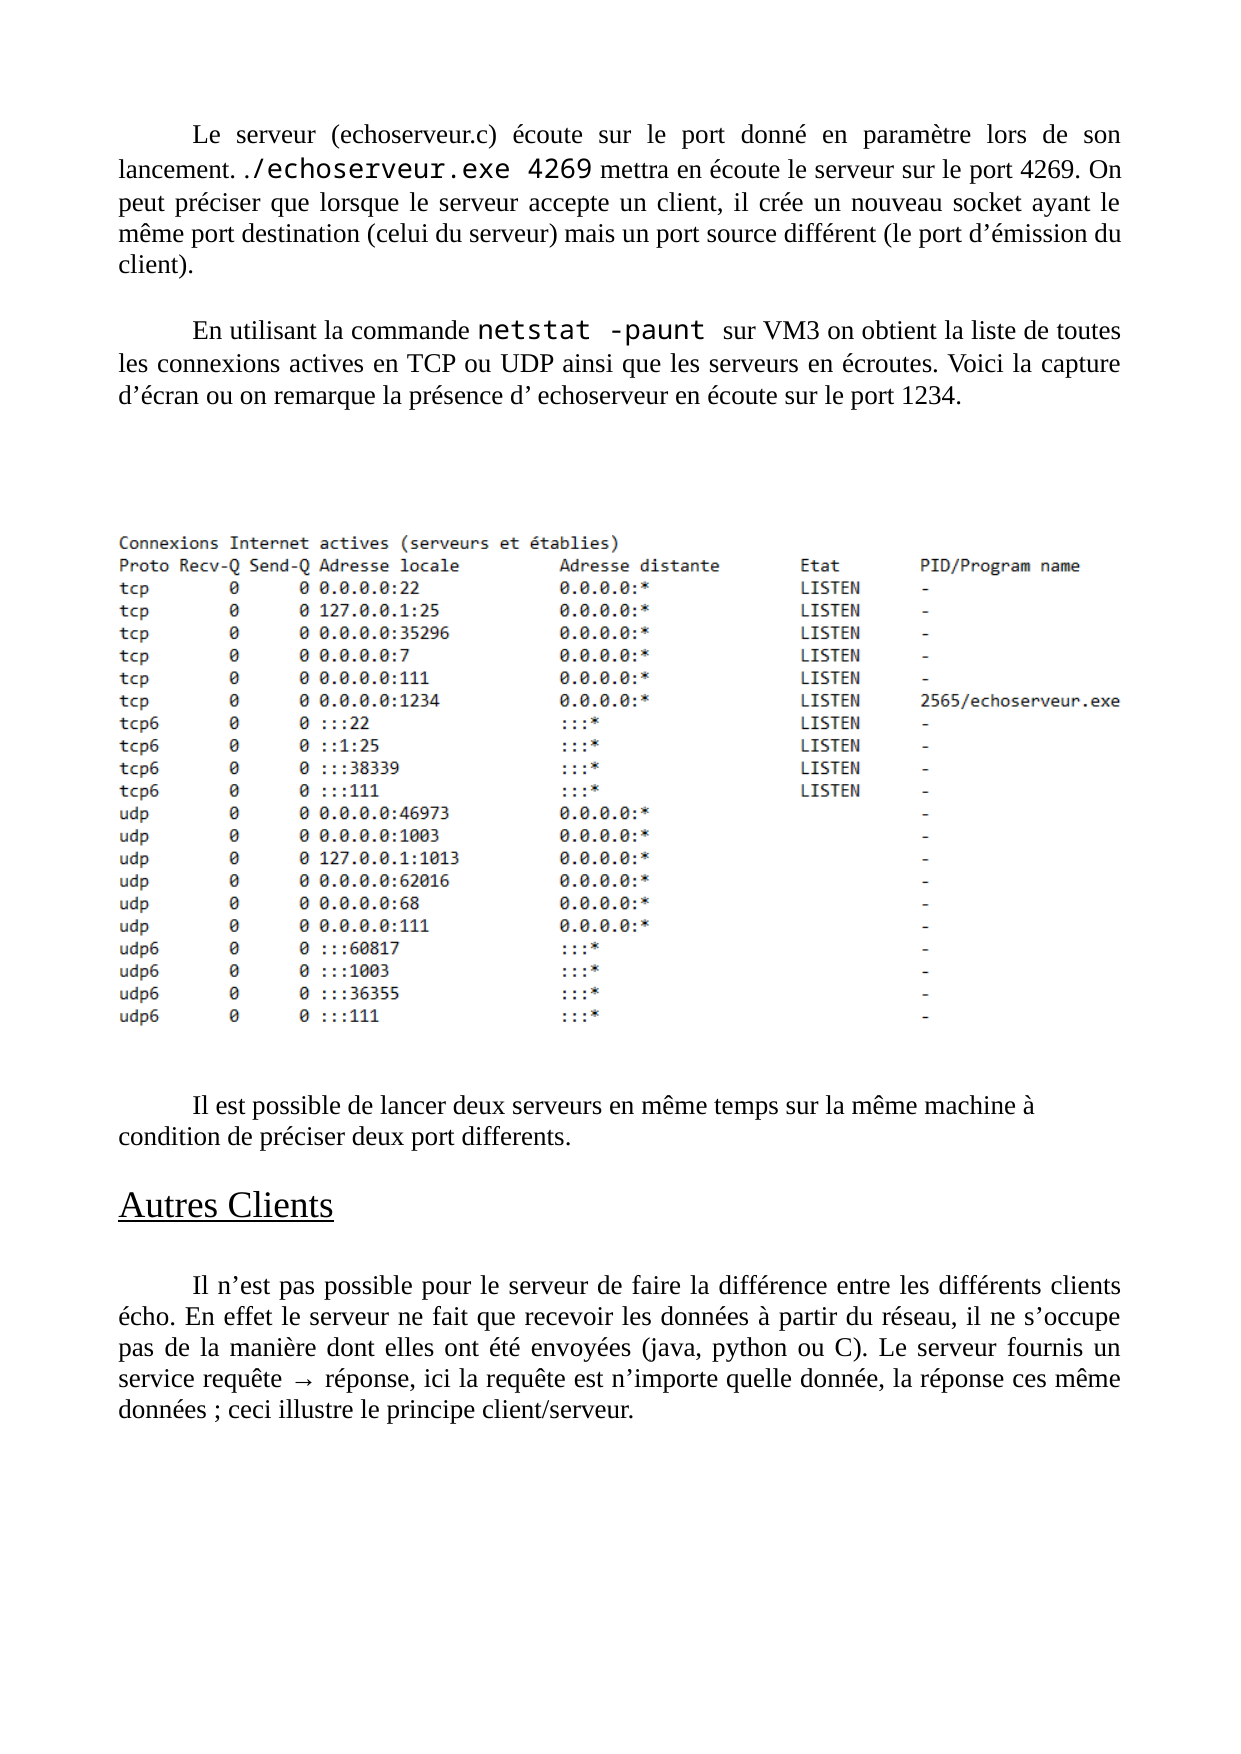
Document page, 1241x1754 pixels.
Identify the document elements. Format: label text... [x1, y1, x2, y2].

text Autres Clients [118, 1183, 1122, 1226]
text Il n’est pas possible pour le serveur de faire la différence entre les différents clients écho. En effet le serveur ne fait que recevoir les données à partir du réseau, il ne s’occupe pas de la manière dont elles ont été envoyées (java, python ou C). Le serveur fournis un service requête → réponse, ici la requête est n’importe quelle donnée, la réponse ces même données ; ceci illustre le principe client/serveur. [118, 1269, 1122, 1425]
text Il est possible de lancer deux serveurs en même temps sur la même machine à condition de préciser deux port differents. [118, 1089, 1122, 1152]
text En utilisant la commande netstat -paunt sur VM3 on obtient la liste de toutes les connexions actives en TCP ou UDP ainsi que les serveurs en écroutes. Voici la capture d’écran ou on remarque la présence d’ echoserveur en écoute sur le port 1234. [118, 311, 1122, 410]
text Le serveur (echoserveur.c) écoute sur le port donné en paramètre lors de son lancement. ./echoserveur.exe 4269 mettra en écoute le serveur sur le port 4269. On peut préciser que lorsque le serveur accepte un client, il crée un nouveau socket ayant le même port destination (celui du serveur) mais un port source différent (le port d’émission du client). [118, 118, 1122, 279]
picture [118, 534, 1123, 1027]
